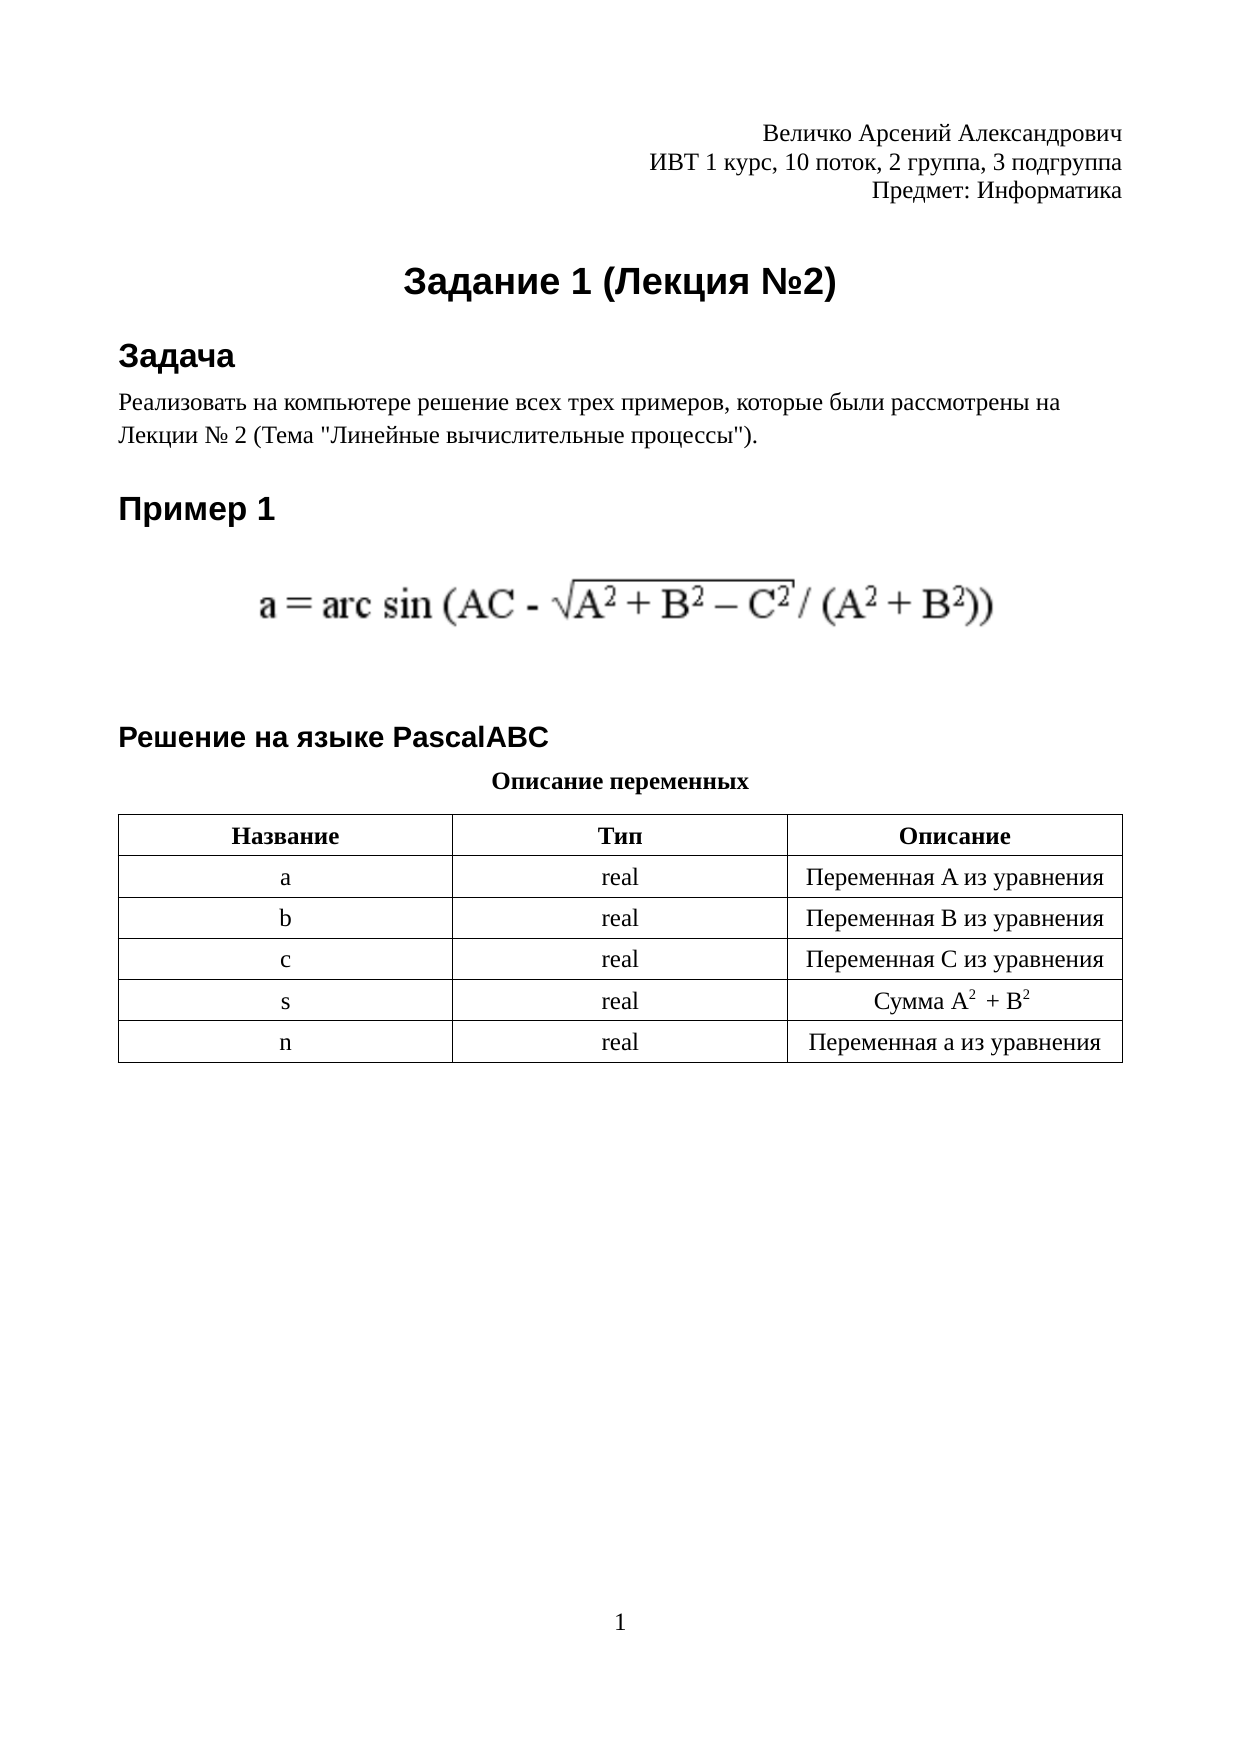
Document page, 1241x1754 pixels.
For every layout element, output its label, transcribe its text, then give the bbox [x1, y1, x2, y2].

subtitle Пример 1 [118, 488, 1122, 527]
table_cell Переменная a из уравнения [788, 1021, 1122, 1062]
table_cell a [119, 856, 452, 897]
table_cell real [453, 1021, 787, 1062]
subtitle Задание 1 (Лекция №2) [118, 259, 1122, 302]
table_cell real [453, 856, 787, 897]
table_cell n [119, 1021, 452, 1062]
subtitle Задача [118, 336, 1122, 374]
picture [228, 539, 1013, 654]
text Реализовать на компьютере решение всех трех примеров, которые были рассмотрены на Лекции № 2 (Тема "Линейные вычислительные процессы"). [118, 387, 1122, 449]
table_header Тип [453, 815, 787, 855]
table_cell Переменная A из уравнения [788, 856, 1122, 897]
table_cell s [119, 980, 452, 1020]
table_header Описание [788, 815, 1122, 855]
subtitle Решение на языке PascalABC [118, 720, 1122, 754]
table_cell Переменная B из уравнения [788, 898, 1122, 938]
table_cell real [453, 898, 787, 938]
table_cell c [119, 939, 452, 979]
table_cell Сумма A2 + B2 [788, 980, 1122, 1020]
table_cell b [119, 898, 452, 938]
table_header Название [119, 815, 452, 855]
table_cell real [453, 980, 787, 1020]
table_cell real [453, 939, 787, 979]
table_cell Переменная C из уравнения [788, 939, 1122, 979]
text Описание переменных [118, 766, 1122, 795]
